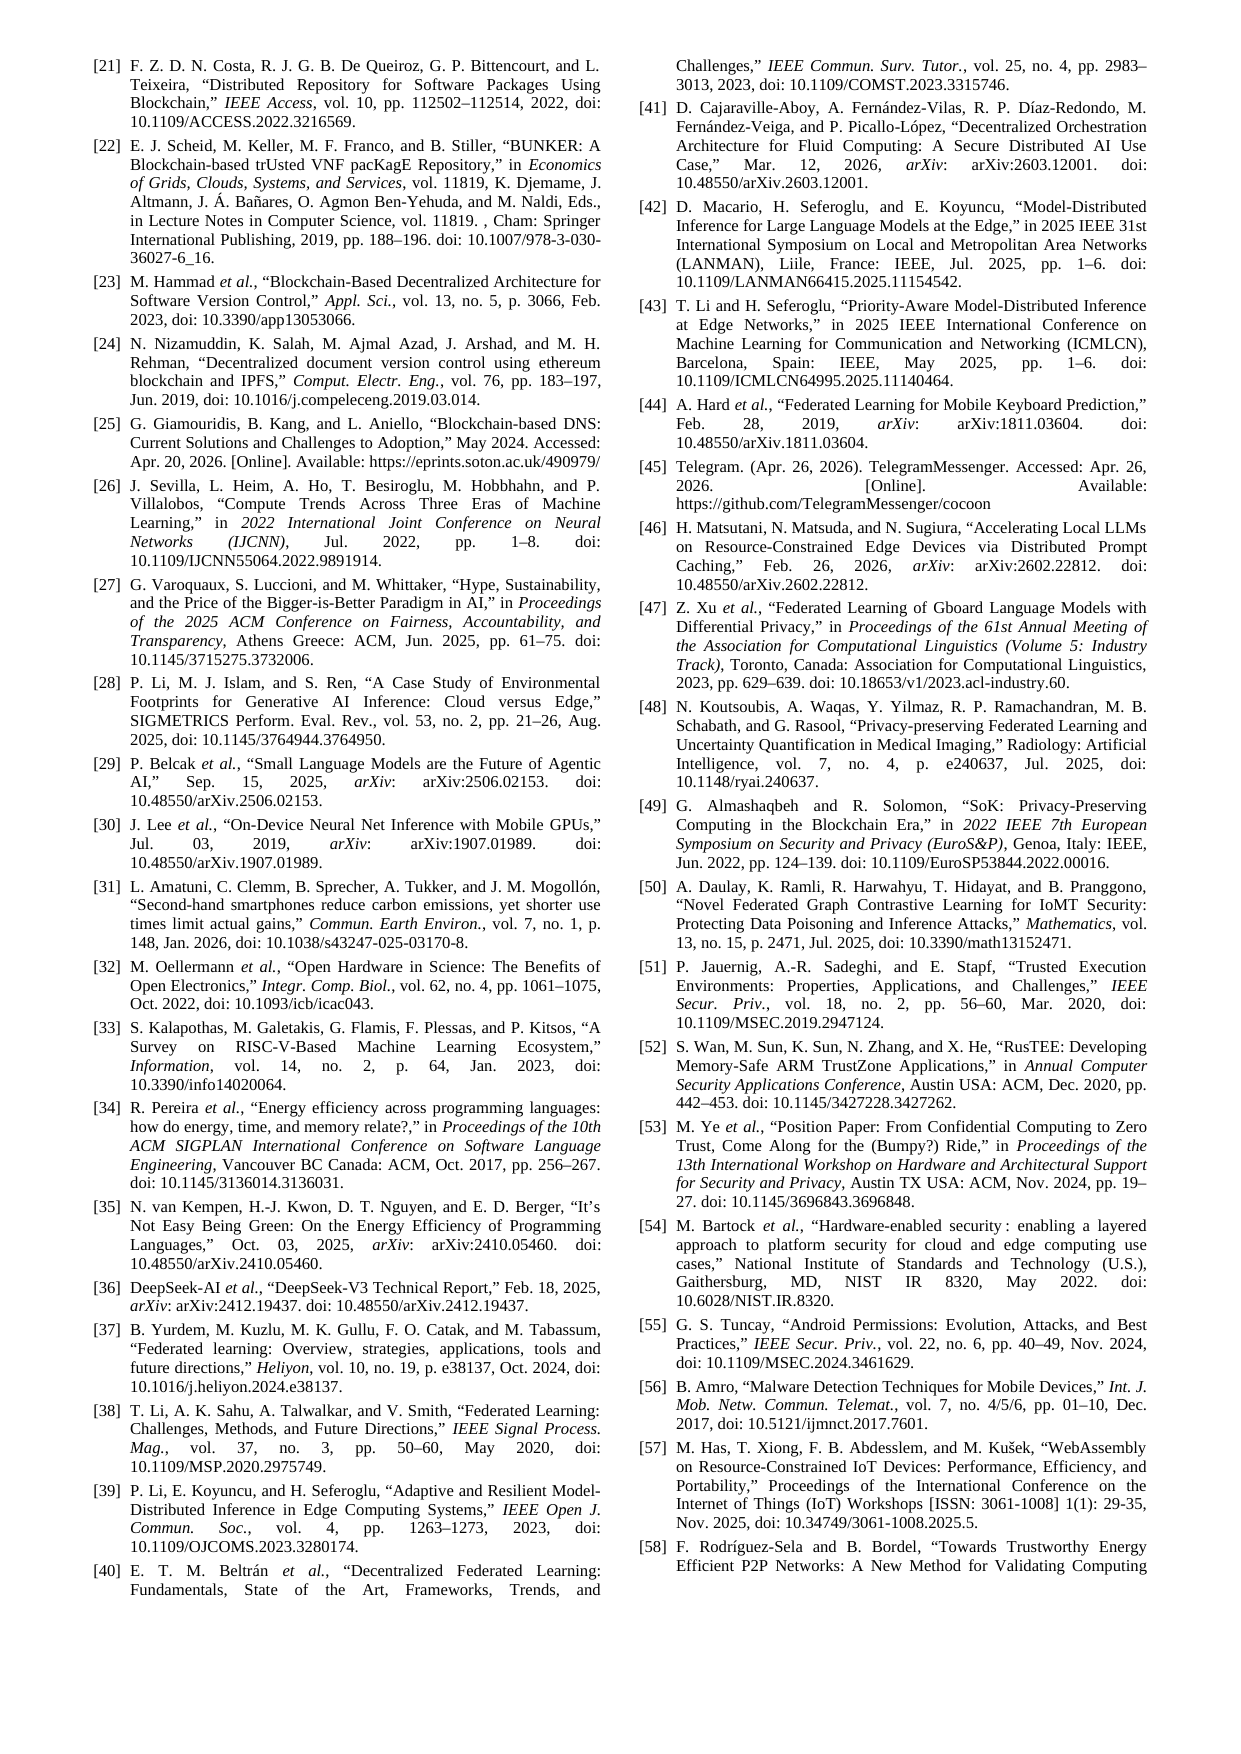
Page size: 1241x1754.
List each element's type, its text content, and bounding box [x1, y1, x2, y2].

list M. Oellermann et al., “Open Hardware in Science: The Benefits of Open Electronics,” Integr. Comp. Biol., vol. 62, no. 4, pp. 1061–1075, Oct. 2022, doi: 10.1093/icb/icac043. [93, 957, 601, 1013]
list F. Rodríguez-Sela and B. Bordel, “Towards Trustworthy Energy Efficient P2P Networks: A New Method for Validating Computing [639, 1537, 1147, 1575]
list D. Macario, H. Seferoglu, and E. Koyuncu, “Model-Distributed Inference for Large Language Models at the Edge,” in 2025 IEEE 31st International Symposium on Local and Metropolitan Area Networks (LANMAN), Liile, France: IEEE, Jul. 2025, pp. 1–6. doi: 10.1109/LANMAN66415.2025.11154542. [639, 198, 1147, 292]
list J. Lee et al., “On-Device Neural Net Inference with Mobile GPUs,” Jul. 03, 2019, arXiv: arXiv:1907.01989. doi: 10.48550/arXiv.1907.01989. [93, 816, 601, 872]
list E. J. Scheid, M. Keller, M. F. Franco, and B. Stiller, “BUNKER: A Blockchain-based trUsted VNF pacKagE Repository,” in Economics of Grids, Clouds, Systems, and Services, vol. 11819, K. Djemame, J. Altmann, J. Á. Bañares, O. Agmon Ben-Yehuda, and M. Naldi, Eds., in Lecture Notes in Computer Science, vol. 11819. , Cham: Springer International Publishing, 2019, pp. 188–196. doi: 10.1007/978-3-030-36027-6_16. [93, 136, 601, 268]
list M. Bartock et al., “Hardware-enabled security : enabling a layered approach to platform security for cloud and edge computing use cases,” National Institute of Standards and Technology (U.S.), Gaithersburg, MD, NIST IR 8320, May 2022. doi: 10.6028/NIST.IR.8320. [639, 1217, 1147, 1310]
list Telegram. (Apr. 26, 2026). TelegramMessenger. Accessed: Apr. 26, 2026. [Online]. Available: https://github.com/TelegramMessenger/cocoon [639, 457, 1147, 513]
list M. Has, T. Xiong, F. B. Abdesslem, and M. Kušek, “WebAssembly on Resource-Constrained IoT Devices: Performance, Efficiency, and Portability,” Proceedings of the International Conference on the Internet of Things (IoT) Workshops [ISSN: 3061-1008] 1(1): 29-35, Nov. 2025, doi: 10.34749/3061-1008.2025.5. [639, 1438, 1147, 1532]
list M. Hammad et al., “Blockchain-Based Decentralized Architecture for Software Version Control,” Appl. Sci., vol. 13, no. 5, p. 3066, Feb. 2023, doi: 10.3390/app13053066. [93, 273, 601, 329]
list P. Li, E. Koyuncu, and H. Seferoglu, “Adaptive and Resilient Model-Distributed Inference in Edge Computing Systems,” IEEE Open J. Commun. Soc., vol. 4, pp. 1263–1273, 2023, doi: 10.1109/OJCOMS.2023.3280174. [93, 1481, 601, 1556]
list D. Cajaraville-Aboy, A. Fernández-Vilas, R. P. Díaz-Redondo, M. Fernández-Veiga, and P. Picallo-López, “Decentralized Orchestration Architecture for Fluid Computing: A Secure Distributed AI Use Case,” Mar. 12, 2026, arXiv: arXiv:2603.12001. doi: 10.48550/arXiv.2603.12001. [639, 99, 1147, 193]
list Challenges,” IEEE Commun. Surv. Tutor., vol. 25, no. 4, pp. 2983–3013, 2023, doi: 10.1109/COMST.2023.3315746. [639, 56, 1147, 94]
list G. Varoquaux, S. Luccioni, and M. Whittaker, “Hype, Sustainability, and the Price of the Bigger-is-Better Paradigm in AI,” in Proceedings of the 2025 ACM Conference on Fairness, Accountability, and Transparency, Athens Greece: ACM, Jun. 2025, pp. 61–75. doi: 10.1145/3715275.3732006. [93, 575, 601, 669]
list F. Z. D. N. Costa, R. J. G. B. De Queiroz, G. P. Bittencourt, and L. Teixeira, “Distributed Repository for Software Packages Using Blockchain,” IEEE Access, vol. 10, pp. 112502–112514, 2022, doi: 10.1109/ACCESS.2022.3216569. [93, 56, 601, 131]
list G. Giamouridis, B. Kang, and L. Aniello, “Blockchain-based DNS: Current Solutions and Challenges to Adoption,” May 2024. Accessed: Apr. 20, 2026. [Online]. Available: https://eprints.soton.ac.uk/490979/ [93, 414, 601, 471]
list L. Amatuni, C. Clemm, B. Sprecher, A. Tukker, and J. M. Mogollón, “Second-hand smartphones reduce carbon emissions, yet shorter use times limit actual gains,” Commun. Earth Environ., vol. 7, no. 1, p. 148, Jan. 2026, doi: 10.1038/s43247-025-03170-8. [93, 877, 601, 952]
list N. van Kempen, H.-J. Kwon, D. T. Nguyen, and E. D. Berger, “It’s Not Easy Being Green: On the Energy Efficiency of Programming Languages,” Oct. 03, 2025, arXiv: arXiv:2410.05460. doi: 10.48550/arXiv.2410.05460. [93, 1198, 601, 1273]
list N. Koutsoubis, A. Waqas, Y. Yilmaz, R. P. Ramachandran, M. B. Schabath, and G. Rasool, “Privacy-preserving Federated Learning and Uncertainty Quantification in Medical Imaging,” Radiology: Artificial Intelligence, vol. 7, no. 4, p. e240637, Jul. 2025, doi: 10.1148/ryai.240637. [639, 698, 1147, 792]
list T. Li, A. K. Sahu, A. Talwalkar, and V. Smith, “Federated Learning: Challenges, Methods, and Future Directions,” IEEE Signal Process. Mag., vol. 37, no. 3, pp. 50–60, May 2020, doi: 10.1109/MSP.2020.2975749. [93, 1401, 601, 1476]
list H. Matsutani, N. Matsuda, and N. Sugiura, “Accelerating Local LLMs on Resource-Constrained Edge Devices via Distributed Prompt Caching,” Feb. 26, 2026, arXiv: arXiv:2602.22812. doi: 10.48550/arXiv.2602.22812. [639, 519, 1147, 594]
list N. Nizamuddin, K. Salah, M. Ajmal Azad, J. Arshad, and M. H. Rehman, “Decentralized document version control using ethereum blockchain and IPFS,” Comput. Electr. Eng., vol. 76, pp. 183–197, Jun. 2019, doi: 10.1016/j.compeleceng.2019.03.014. [93, 334, 601, 409]
list P. Li, M. J. Islam, and S. Ren, “A Case Study of Environmental Footprints for Generative AI Inference: Cloud versus Edge,” SIGMETRICS Perform. Eval. Rev., vol. 53, no. 2, pp. 21–26, Aug. 2025, doi: 10.1145/3764944.3764950. [93, 674, 601, 749]
list S. Wan, M. Sun, K. Sun, N. Zhang, and X. He, “RusTEE: Developing Memory-Safe ARM TrustZone Applications,” in Annual Computer Security Applications Conference, Austin USA: ACM, Dec. 2020, pp. 442–453. doi: 10.1145/3427228.3427262. [639, 1037, 1147, 1112]
list P. Belcak et al., “Small Language Models are the Future of Agentic AI,” Sep. 15, 2025, arXiv: arXiv:2506.02153. doi: 10.48550/arXiv.2506.02153. [93, 754, 601, 810]
list J. Sevilla, L. Heim, A. Ho, T. Besiroglu, M. Hobbhahn, and P. Villalobos, “Compute Trends Across Three Eras of Machine Learning,” in 2022 International Joint Conference on Neural Networks (IJCNN), Jul. 2022, pp. 1–8. doi: 10.1109/IJCNN55064.2022.9891914. [93, 476, 601, 570]
list Z. Xu et al., “Federated Learning of Gboard Language Models with Differential Privacy,” in Proceedings of the 61st Annual Meeting of the Association for Computational Linguistics (Volume 5: Industry Track), Toronto, Canada: Association for Computational Linguistics, 2023, pp. 629–639. doi: 10.18653/v1/2023.acl-industry.60. [639, 599, 1147, 693]
list S. Kalapothas, M. Galetakis, G. Flamis, F. Plessas, and P. Kitsos, “A Survey on RISC-V-Based Machine Learning Ecosystem,” Information, vol. 14, no. 2, p. 64, Jan. 2023, doi: 10.3390/info14020064. [93, 1019, 601, 1094]
list T. Li and H. Seferoglu, “Priority-Aware Model-Distributed Inference at Edge Networks,” in 2025 IEEE International Conference on Machine Learning for Communication and Networking (ICMLCN), Barcelona, Spain: IEEE, May 2025, pp. 1–6. doi: 10.1109/ICMLCN64995.2025.11140464. [639, 297, 1147, 391]
list G. Almashaqbeh and R. Solomon, “SoK: Privacy-Preserving Computing in the Blockchain Era,” in 2022 IEEE 7th European Symposium on Security and Privacy (EuroS&P), Genoa, Italy: IEEE, Jun. 2022, pp. 124–139. doi: 10.1109/EuroSP53844.2022.00016. [639, 797, 1147, 872]
list A. Hard et al., “Federated Learning for Mobile Keyboard Prediction,” Feb. 28, 2019, arXiv: arXiv:1811.03604. doi: 10.48550/arXiv.1811.03604. [639, 396, 1147, 452]
list M. Ye et al., “Position Paper: From Confidential Computing to Zero Trust, Come Along for the (Bumpy?) Ride,” in Proceedings of the 13th International Workshop on Hardware and Architectural Support for Security and Privacy, Austin TX USA: ACM, Nov. 2024, pp. 19–27. doi: 10.1145/3696843.3696848. [639, 1118, 1147, 1211]
list B. Yurdem, M. Kuzlu, M. K. Gullu, F. O. Catak, and M. Tabassum, “Federated learning: Overview, strategies, applications, tools and future directions,” Heliyon, vol. 10, no. 19, p. e38137, Oct. 2024, doi: 10.1016/j.heliyon.2024.e38137. [93, 1321, 601, 1396]
list A. Daulay, K. Ramli, R. Harwahyu, T. Hidayat, and B. Pranggono, “Novel Federated Graph Contrastive Learning for IoMT Security: Protecting Data Poisoning and Inference Attacks,” Mathematics, vol. 13, no. 15, p. 2471, Jul. 2025, doi: 10.3390/math13152471. [639, 877, 1147, 952]
list G. S. Tuncay, “Android Permissions: Evolution, Attacks, and Best Practices,” IEEE Secur. Priv., vol. 22, no. 6, pp. 40–49, Nov. 2024, doi: 10.1109/MSEC.2024.3461629. [639, 1316, 1147, 1372]
list DeepSeek-AI et al., “DeepSeek-V3 Technical Report,” Feb. 18, 2025, arXiv: arXiv:2412.19437. doi: 10.48550/arXiv.2412.19437. [93, 1278, 601, 1316]
list P. Jauernig, A.-R. Sadeghi, and E. Stapf, “Trusted Execution Environments: Properties, Applications, and Challenges,” IEEE Secur. Priv., vol. 18, no. 2, pp. 56–60, Mar. 2020, doi: 10.1109/MSEC.2019.2947124. [639, 957, 1147, 1032]
list E. T. M. Beltrán et al., “Decentralized Federated Learning: Fundamentals, State of the Art, Frameworks, Trends, and [93, 1561, 601, 1599]
list B. Amro, “Malware Detection Techniques for Mobile Devices,” Int. J. Mob. Netw. Commun. Telemat., vol. 7, no. 4/5/6, pp. 01–10, Dec. 2017, doi: 10.5121/ijmnct.2017.7601. [639, 1377, 1147, 1433]
list R. Pereira et al., “Energy efficiency across programming languages: how do energy, time, and memory relate?,” in Proceedings of the 10th ACM SIGPLAN International Conference on Software Language Engineering, Vancouver BC Canada: ACM, Oct. 2017, pp. 256–267. doi: 10.1145/3136014.3136031. [93, 1099, 601, 1193]
